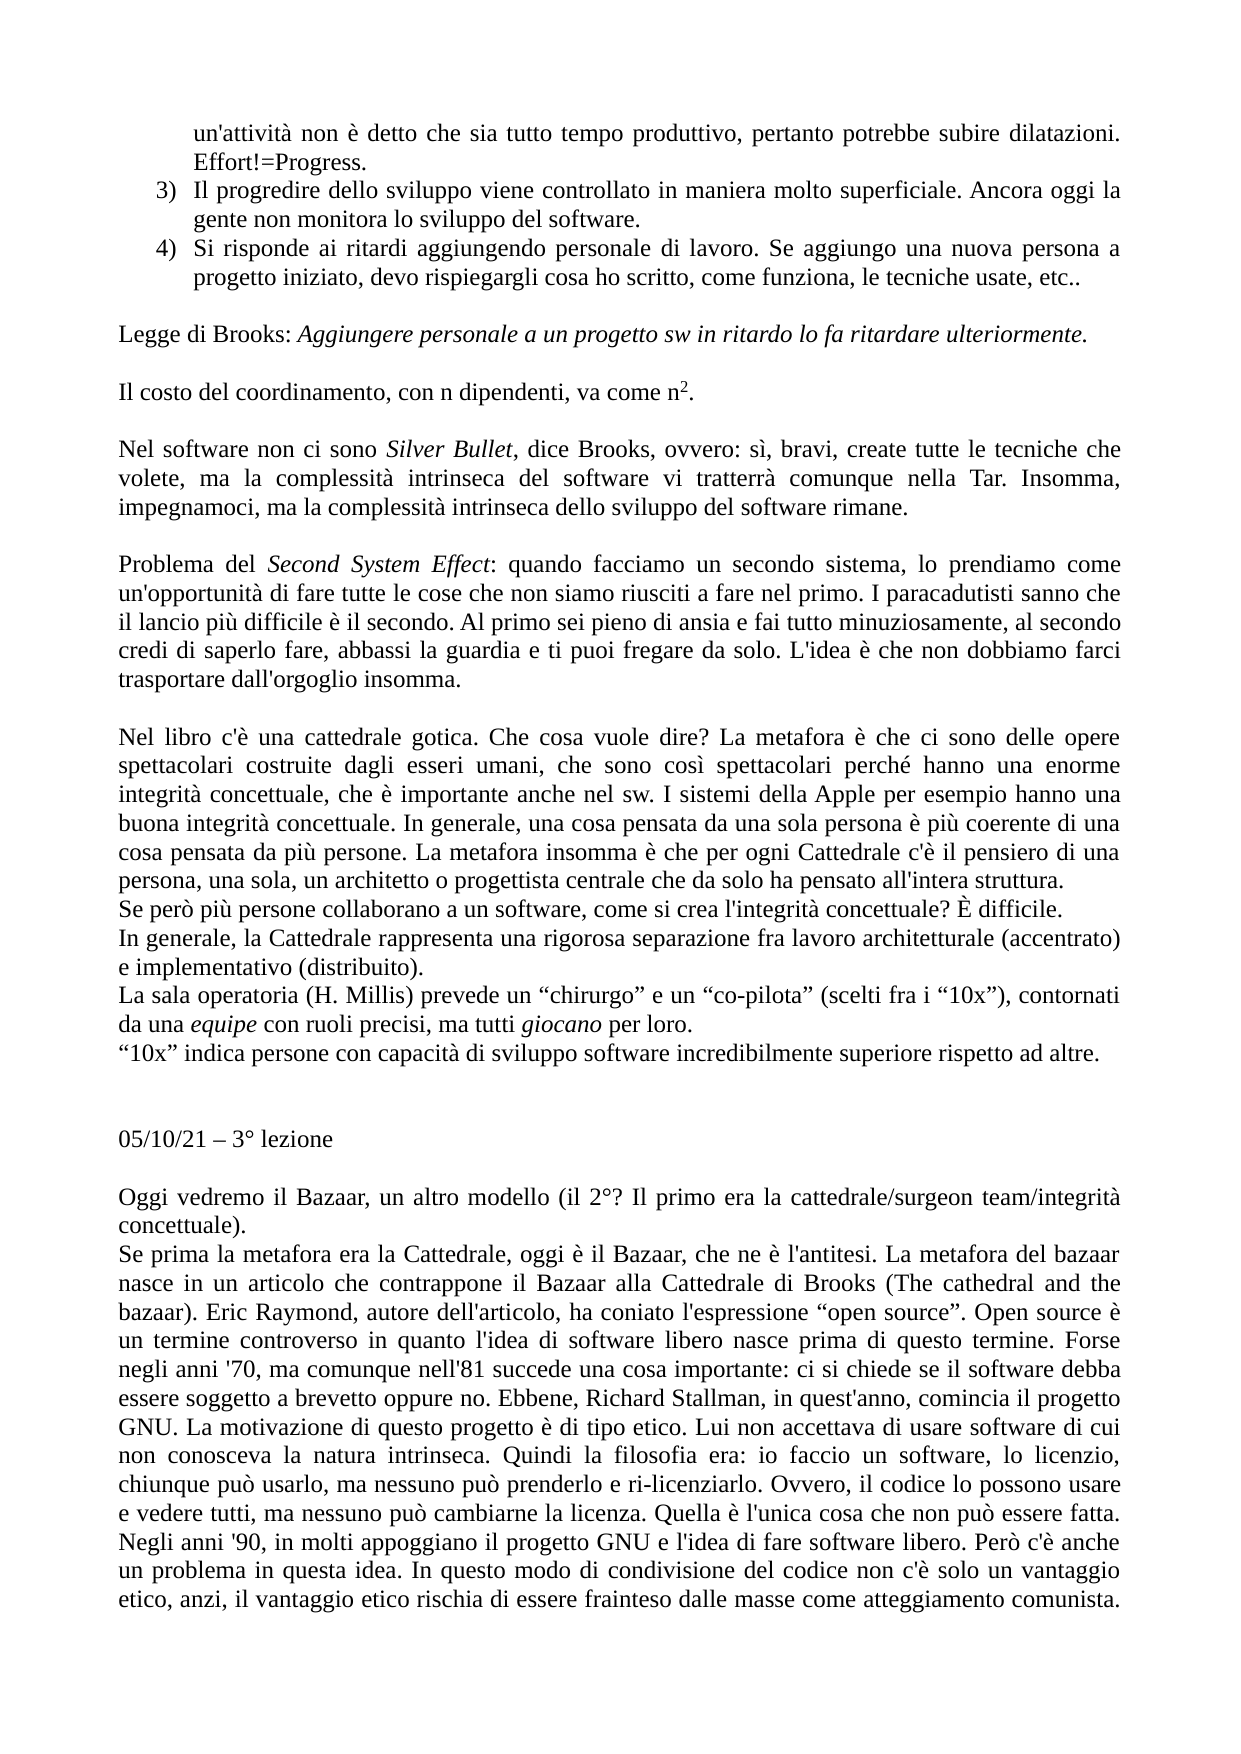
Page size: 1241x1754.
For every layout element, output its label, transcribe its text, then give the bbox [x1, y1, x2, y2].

list Si risponde ai ritardi aggiungendo personale di lavoro. Se aggiungo una nuova persona a progetto iniziato, devo rispiegargli cosa ho scritto, come funziona, le tecniche usate, etc.. [156, 233, 1122, 291]
list un'attività non è detto che sia tutto tempo produttivo, pertanto potrebbe subire dilatazioni. Effort!=Progress. [156, 118, 1122, 176]
text Se però più persone collaborano a un software, come si crea l'integrità concettuale? È difficile. [118, 894, 1122, 923]
text Nel software non ci sono Silver Bullet, dice Brooks, ovvero: sì, bravi, create tutte le tecniche che volete, ma la complessità intrinseca del software vi tratterrà comunque nella Tar. Insomma, impegnamoci, ma la complessità intrinseca dello sviluppo del software rimane. [118, 434, 1122, 521]
text La sala operatoria (H. Millis) prevede un “chirurgo” e un “co-pilota” (scelti fra i “10x”), contornati da una equipe con ruoli precisi, ma tutti giocano per loro. [118, 981, 1122, 1038]
text In generale, la Cattedrale rappresenta una rigorosa separazione fra lavoro architetturale (accentrato) e implementativo (distribuito). [118, 923, 1122, 981]
text Nel libro c'è una cattedrale gotica. Che cosa vuole dire? La metafora è che ci sono delle opere spettacolari costruite dagli esseri umani, che sono così spettacolari perché hanno una enorme integrità concettuale, che è importante anche nel sw. I sistemi della Apple per esempio hanno una buona integrità concettuale. In generale, una cosa pensata da una sola persona è più coerente di una cosa pensata da più persone. La metafora insomma è che per ogni Cattedrale c'è il pensiero di una persona, una sola, un architetto o progettista centrale che da solo ha pensato all'intera struttura. [118, 722, 1122, 894]
list Il progredire dello sviluppo viene controllato in maniera molto superficiale. Ancora oggi la gente non monitora lo sviluppo del software. [156, 176, 1122, 233]
text Oggi vedremo il Bazaar, un altro modello (il 2°? Il primo era la cattedrale/surgeon team/integrità concettuale). [118, 1182, 1122, 1239]
text Problema del Second System Effect: quando facciamo un secondo sistema, lo prendiamo come un'opportunità di fare tutte le cose che non siamo riusciti a fare nel primo. I paracadutisti sanno che il lancio più difficile è il secondo. Al primo sei pieno di ansia e fai tutto minuziosamente, al secondo credi di saperlo fare, abbassi la guardia e ti puoi fregare da solo. L'idea è che non dobbiamo farci trasportare dall'orgoglio insomma. [118, 549, 1122, 693]
text Legge di Brooks: Aggiungere personale a un progetto sw in ritardo lo fa ritardare ulteriormente. [118, 319, 1122, 348]
text “10x” indica persone con capacità di sviluppo software incredibilmente superiore rispetto ad altre. [118, 1038, 1122, 1067]
text Il costo del coordinamento, con n dipendenti, va come n2. [118, 377, 1122, 406]
text Se prima la metafora era la Cattedrale, oggi è il Bazaar, che ne è l'antitesi. La metafora del bazaar nasce in un articolo che contrappone il Bazaar alla Cattedrale di Brooks (The cathedral and the bazaar). Eric Raymond, autore dell'articolo, ha coniato l'espressione “open source”. Open source è un termine controverso in quanto l'idea di software libero nasce prima di questo termine. Forse negli anni '70, ma comunque nell'81 succede una cosa importante: ci si chiede se il software debba essere soggetto a brevetto oppure no. Ebbene, Richard Stallman, in quest'anno, comincia il progetto GNU. La motivazione di questo progetto è di tipo etico. Lui non accettava di usare software di cui non conosceva la natura intrinseca. Quindi la filosofia era: io faccio un software, lo licenzio, chiunque può usarlo, ma nessuno può prenderlo e ri-licenziarlo. Ovvero, il codice lo possono usare e vedere tutti, ma nessuno può cambiarne la licenza. Quella è l'unica cosa che non può essere fatta. Negli anni '90, in molti appoggiano il progetto GNU e l'idea di fare software libero. Però c'è anche un problema in questa idea. In questo modo di condivisione del codice non c'è solo un vantaggio etico, anzi, il vantaggio etico rischia di essere frainteso dalle masse come atteggiamento comunista. [118, 1239, 1122, 1613]
text 05/10/21 – 3° lezione [118, 1124, 1122, 1153]
